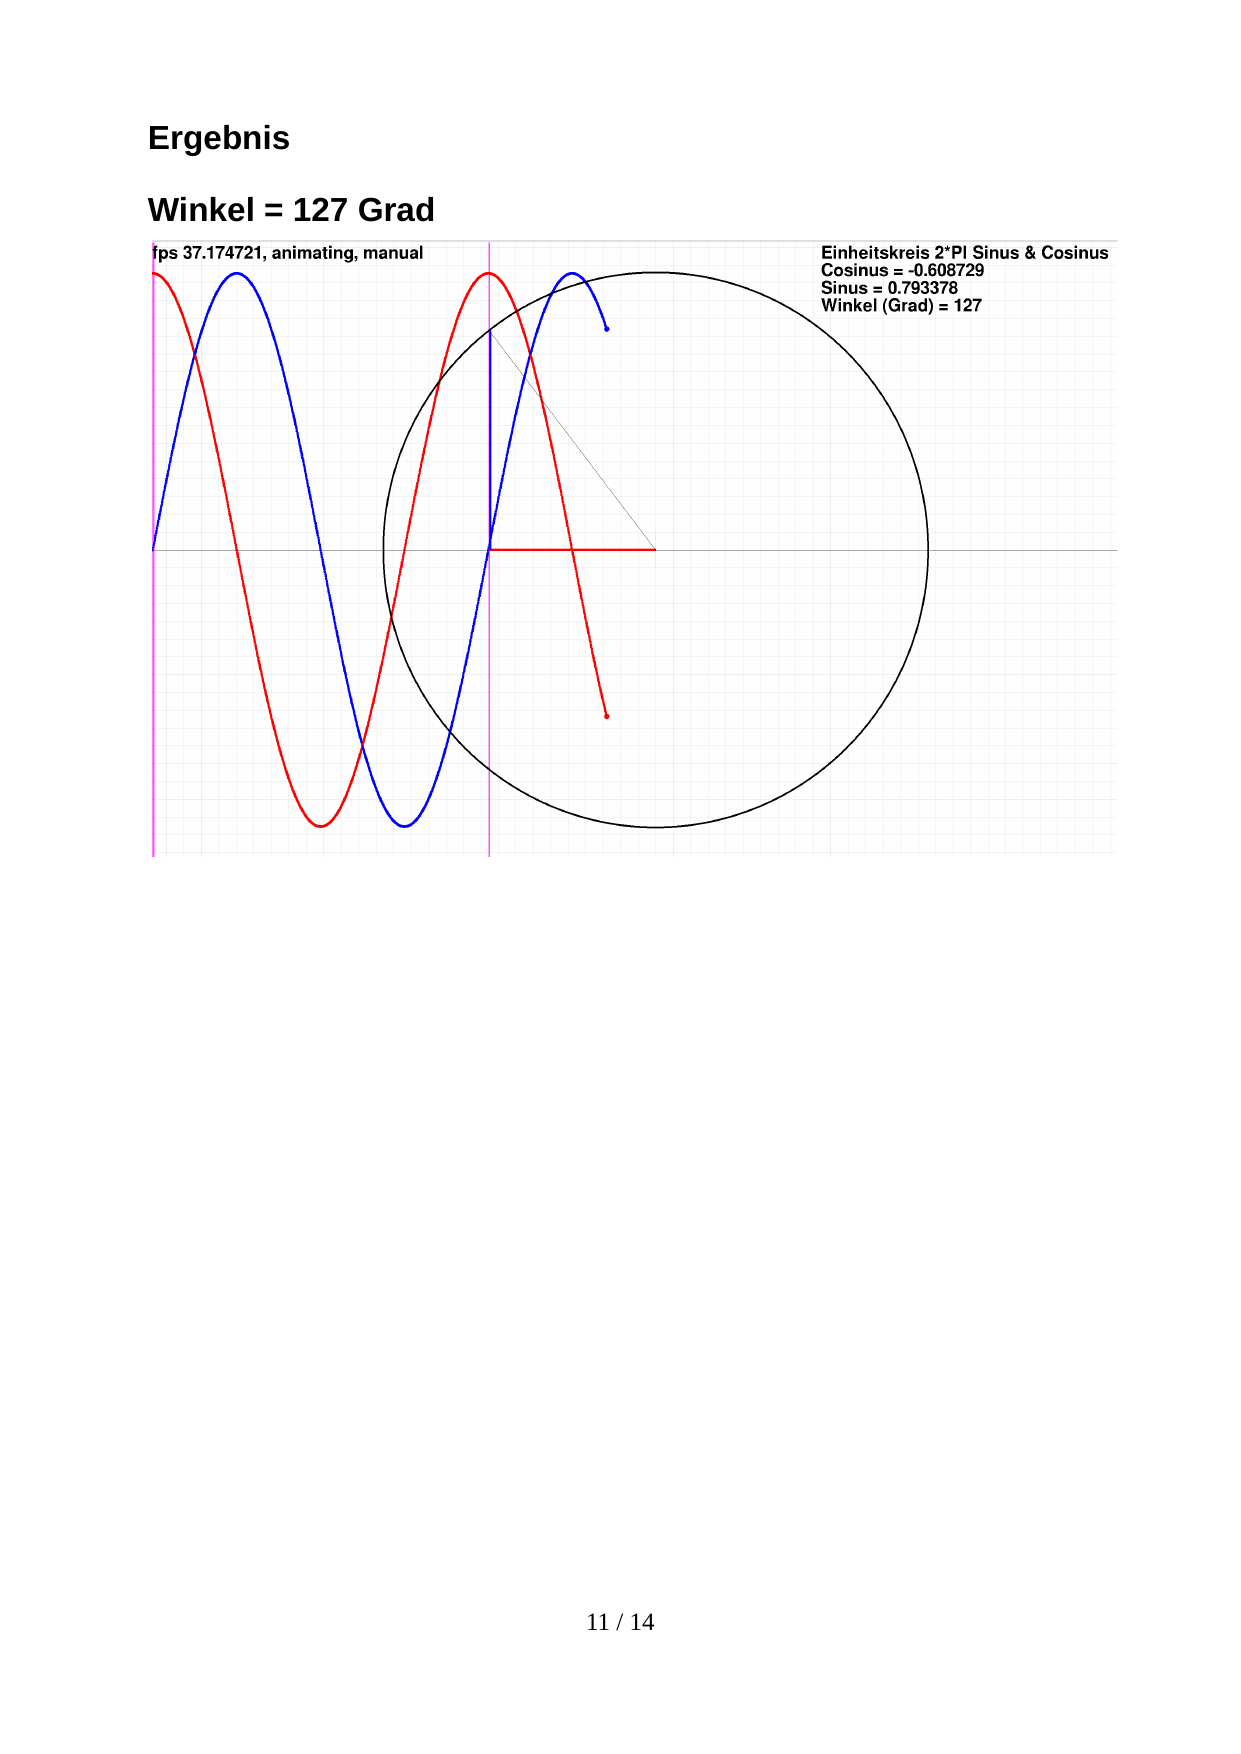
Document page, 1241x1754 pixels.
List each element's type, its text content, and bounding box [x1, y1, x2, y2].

subtitle Ergebnis [148, 118, 1093, 157]
subtitle Winkel = 127 Grad [148, 190, 1093, 228]
picture [160, 240, 1118, 857]
